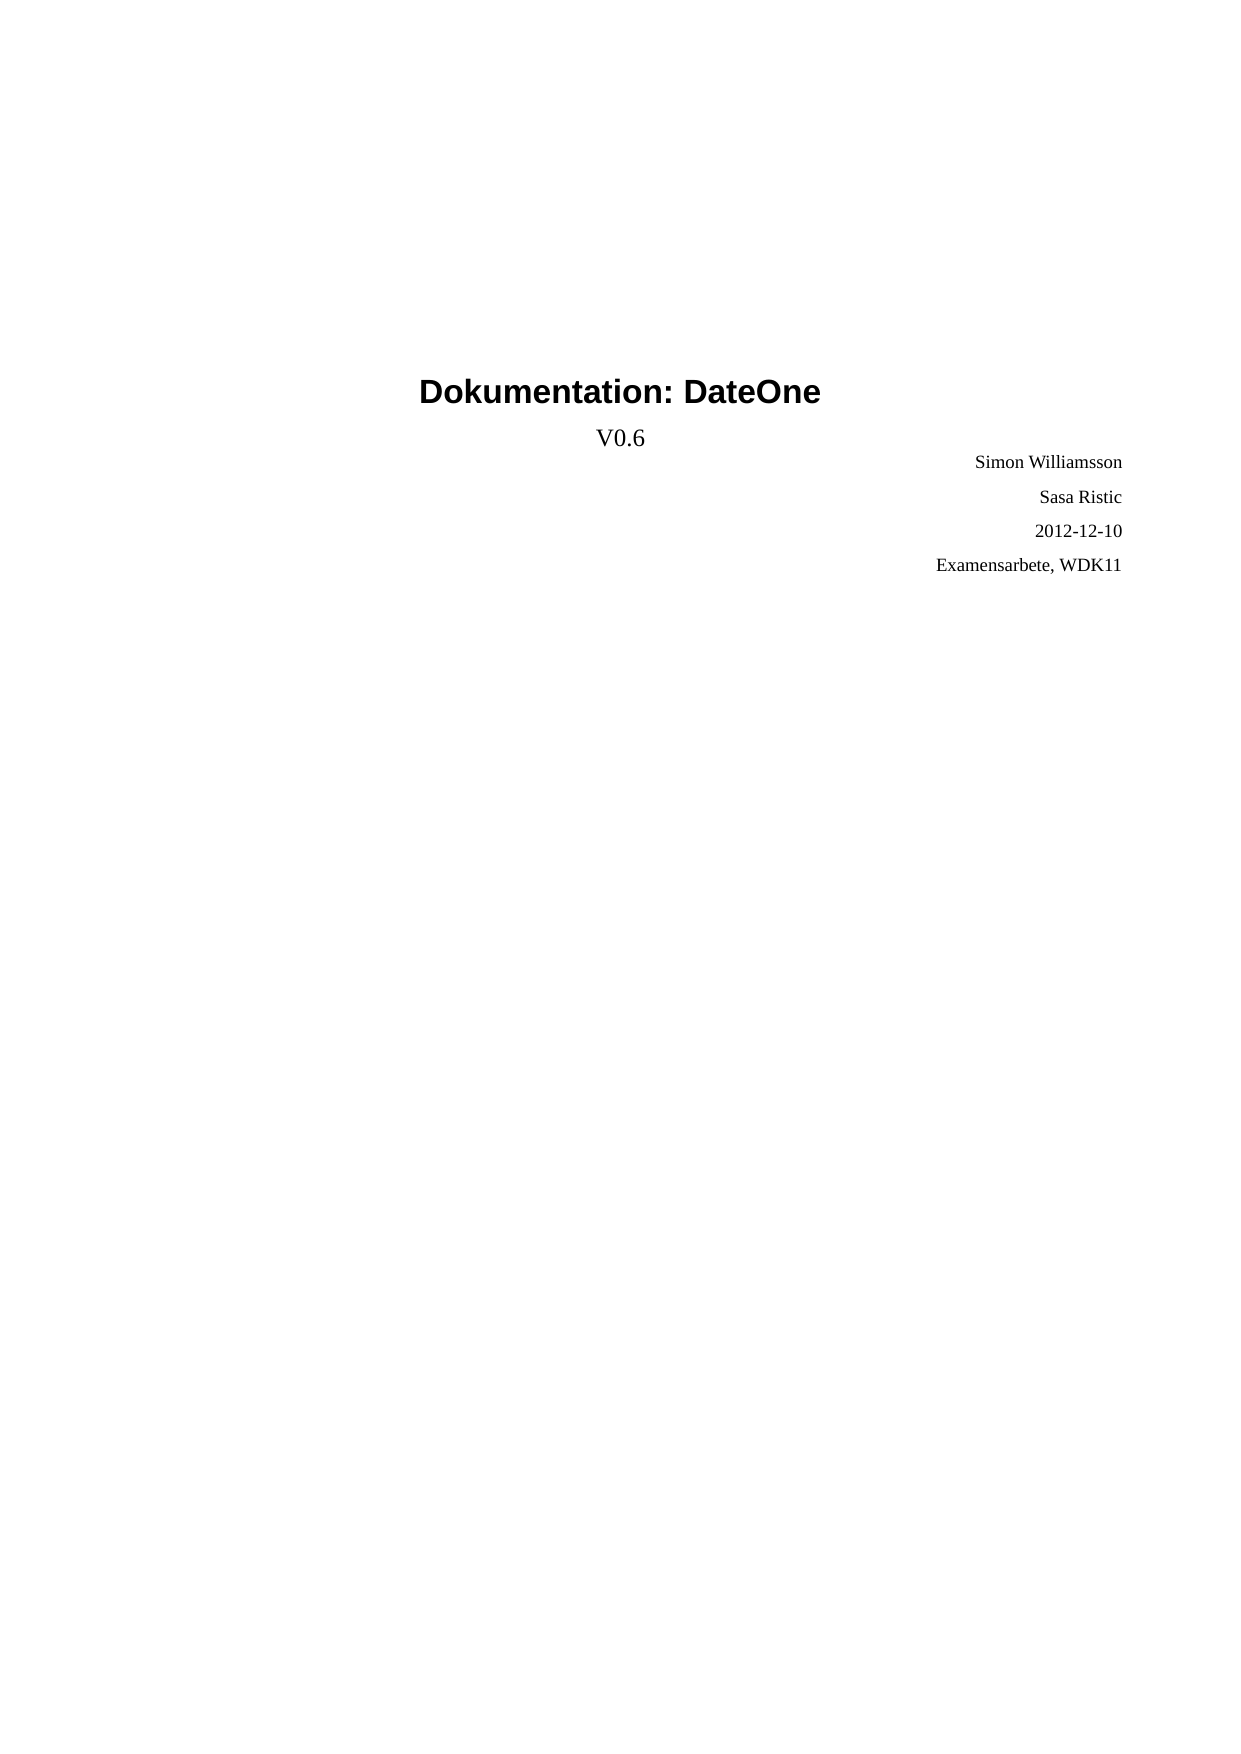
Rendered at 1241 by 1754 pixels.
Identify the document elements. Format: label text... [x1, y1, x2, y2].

text 2012-12-10 [118, 519, 1122, 541]
text V0.6 [118, 423, 1122, 451]
text Examensarbete, WDK11 [118, 554, 1122, 575]
text Simon Williamsson [118, 451, 1122, 473]
subtitle Dokumentation: DateOne [118, 372, 1122, 410]
text Sasa Ristic [118, 486, 1122, 507]
